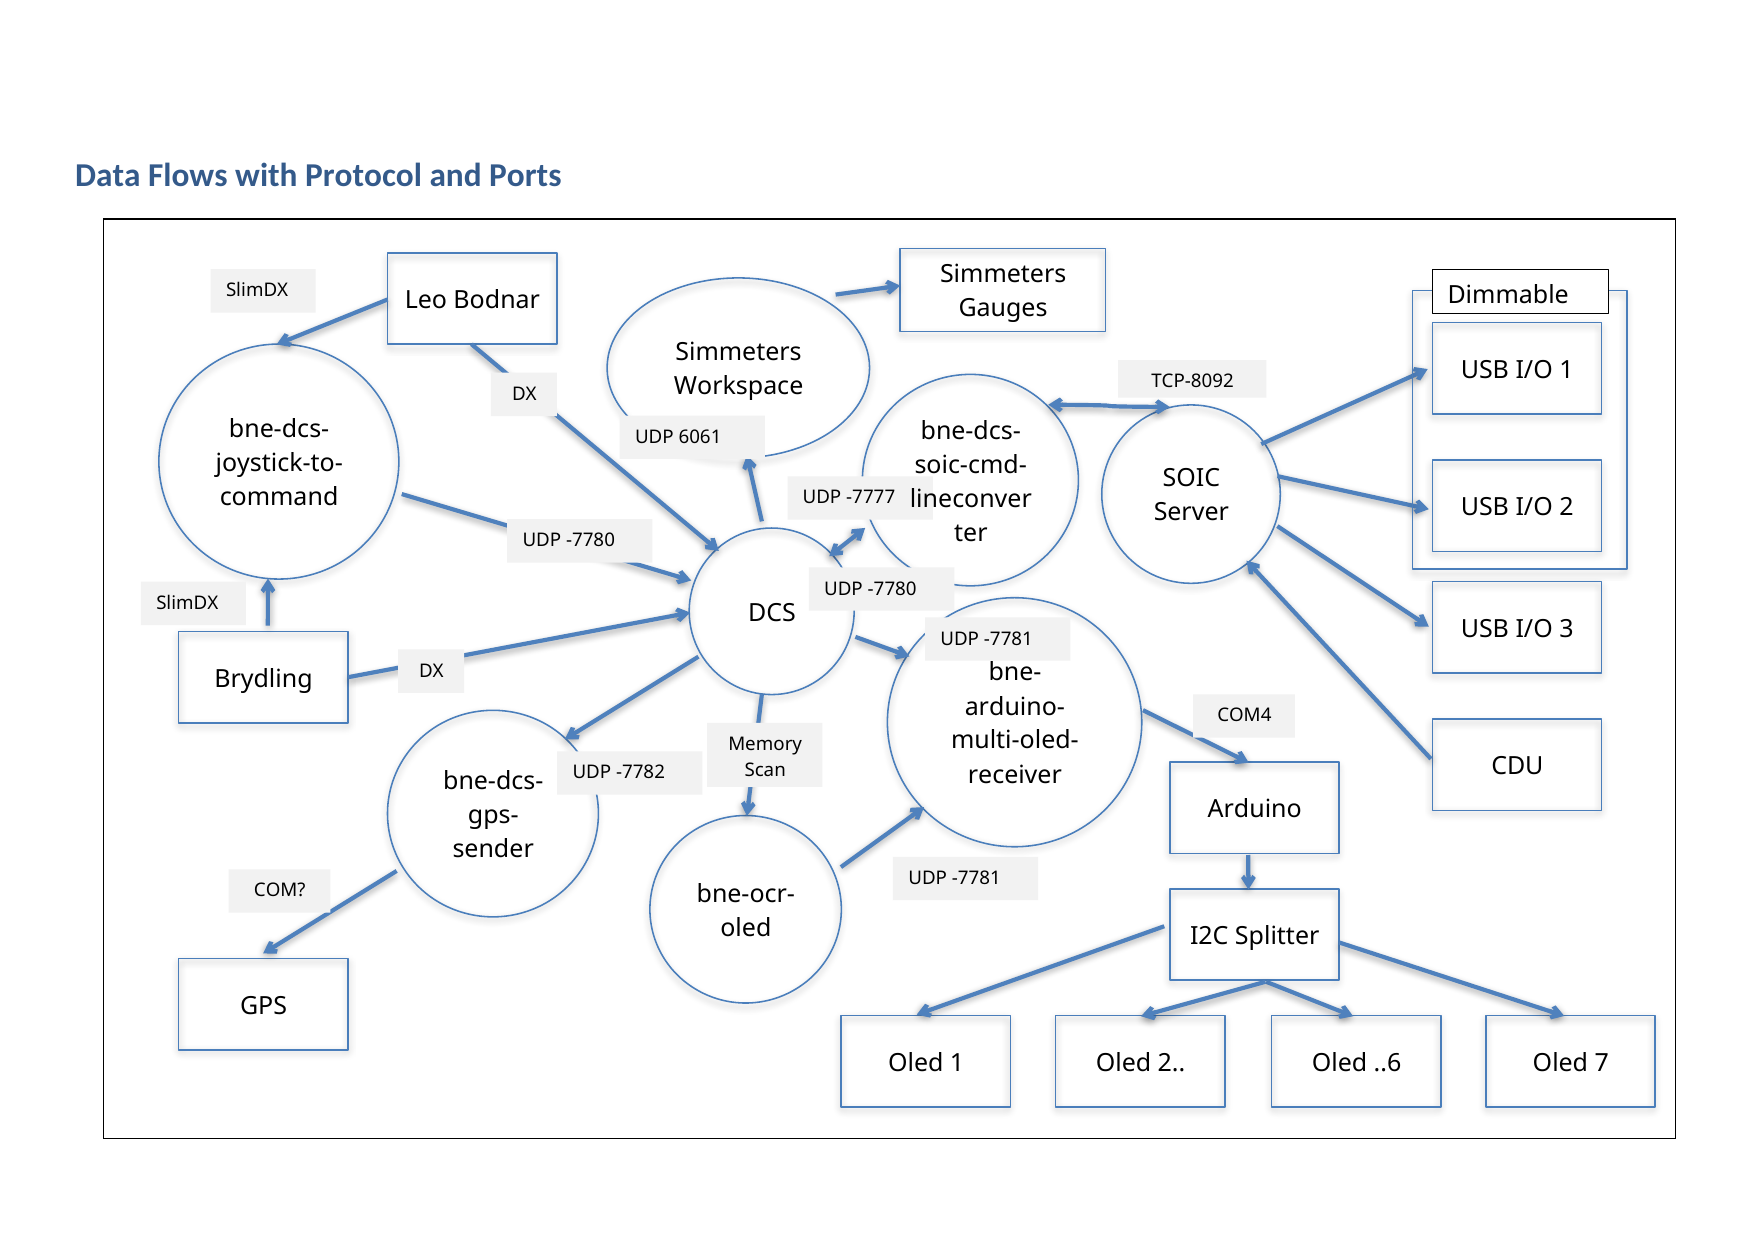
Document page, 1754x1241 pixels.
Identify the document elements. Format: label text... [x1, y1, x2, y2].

text UDP -7780 [824, 575, 939, 600]
text Dimmable [1447, 277, 1594, 307]
text bne-arduino-multi-oled-receiver [940, 654, 1090, 790]
text Server [1143, 494, 1239, 528]
text SlimDX [156, 589, 231, 615]
text Oled 2.. [1071, 1044, 1210, 1078]
text Simmeters [661, 334, 816, 368]
text TCP-8092 [1133, 368, 1252, 390]
text USB I/O 1 [1447, 351, 1587, 386]
text SOIC [1143, 460, 1239, 494]
subtitle Data Flows with Protocol and Ports [75, 154, 1679, 194]
text Brydling [193, 660, 333, 694]
text COM? [243, 877, 316, 902]
text USB I/O 2 [1447, 489, 1587, 523]
text I2C Splitter [1185, 918, 1324, 952]
text Workspace [661, 368, 816, 402]
text Oled 7 [1501, 1044, 1640, 1078]
text SlimDX [226, 277, 301, 302]
text Simmeters [915, 256, 1091, 290]
text Oled 1 [856, 1044, 996, 1078]
text CDU [1447, 748, 1587, 782]
text UDP -7777 [802, 484, 909, 509]
text bne-ocr-oled [693, 875, 798, 943]
text DX [506, 380, 542, 406]
text UDP -7782 [572, 759, 688, 784]
text GPS [193, 987, 333, 1021]
text COM4 [1208, 702, 1280, 727]
text DCS [728, 594, 815, 628]
text Leo Bodnar [402, 282, 542, 316]
text UDP 6061 [635, 423, 750, 448]
text UDP -7780 [522, 527, 638, 552]
text bne-dcs-soic-cmd-lineconverter [909, 413, 1032, 547]
text DX [413, 657, 449, 682]
text USB I/O 3 [1447, 610, 1587, 644]
text Arduino [1185, 791, 1324, 825]
text Memory Scan [722, 730, 808, 779]
text bne-dcs-joystick-to-command [209, 411, 349, 513]
text bne-dcs-gps-sender [433, 762, 553, 865]
text UDP -7781 [940, 625, 1056, 650]
text UDP -7781 [908, 864, 1023, 890]
text Oled ..6 [1287, 1044, 1426, 1078]
text Gauges [915, 290, 1091, 324]
